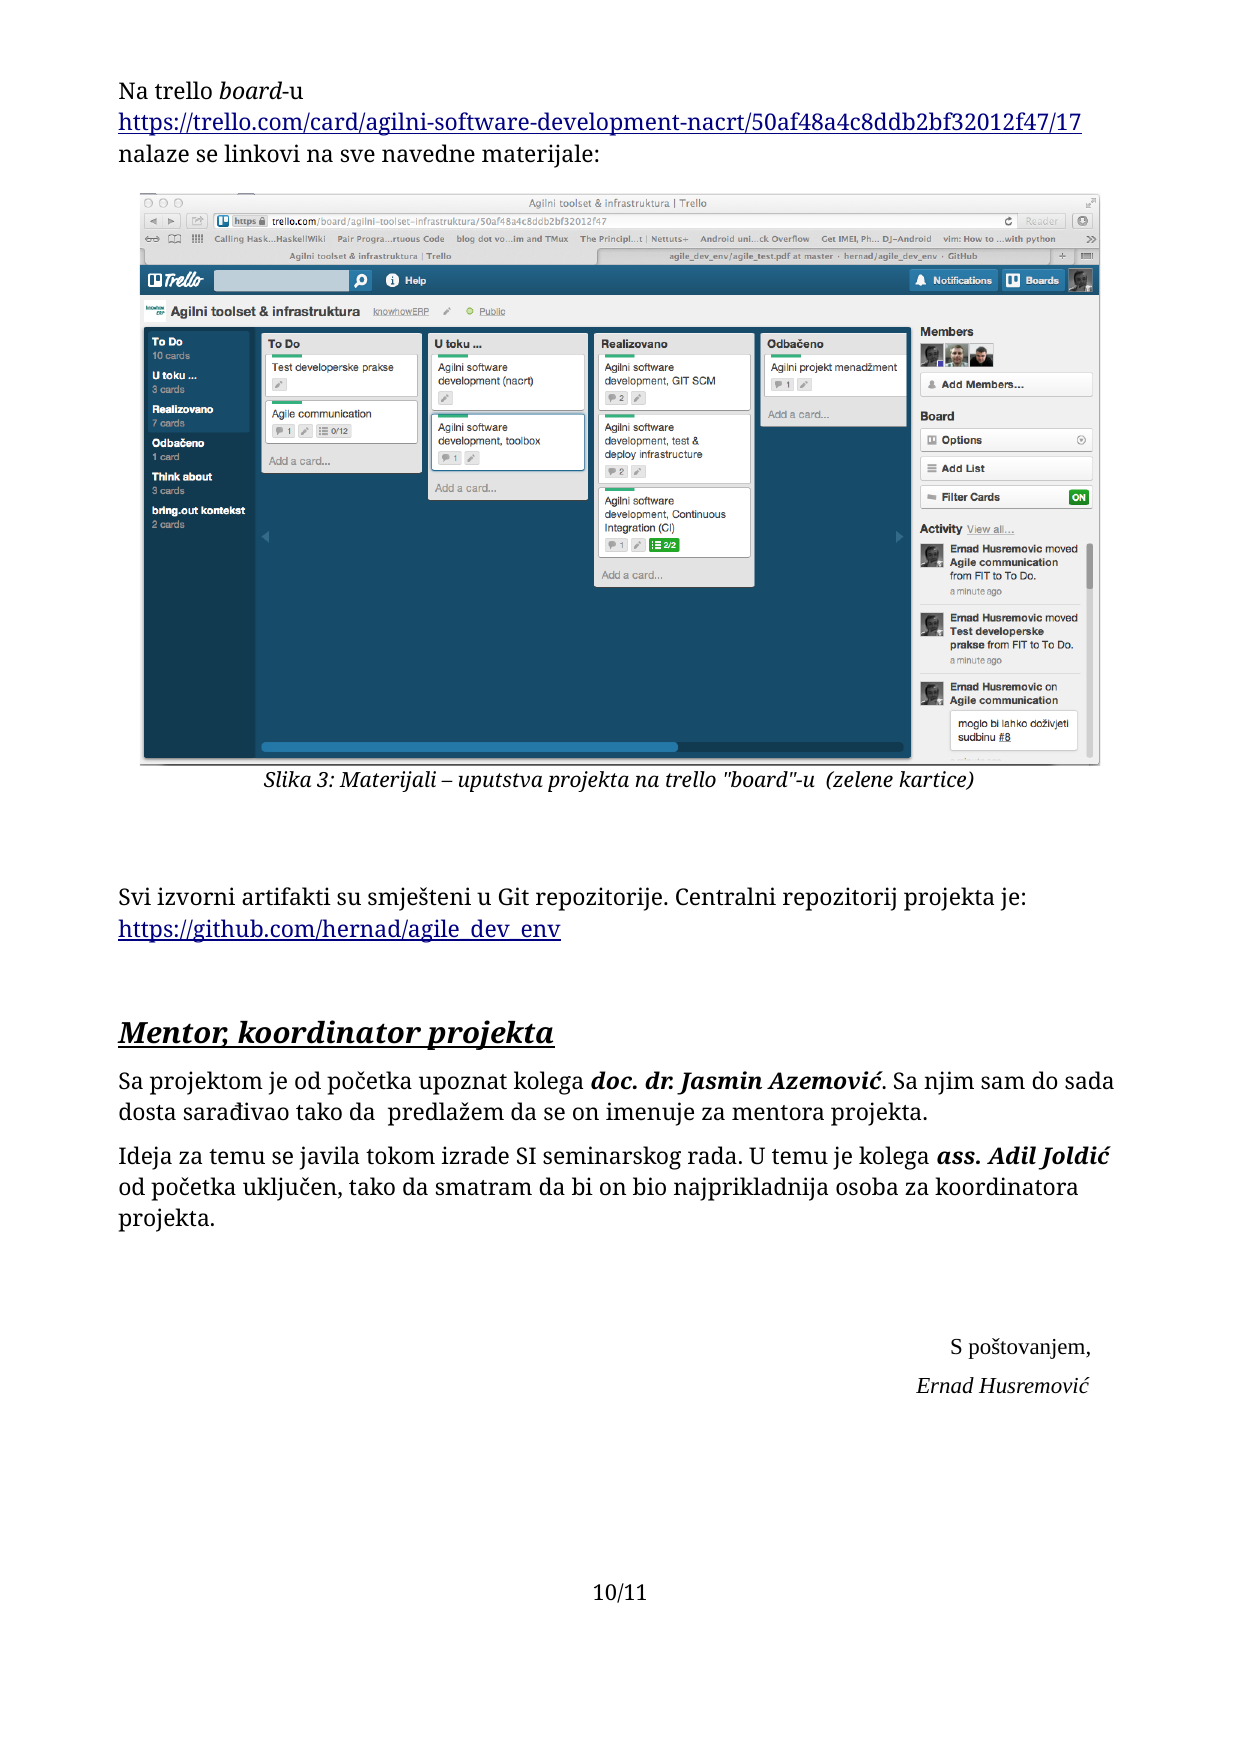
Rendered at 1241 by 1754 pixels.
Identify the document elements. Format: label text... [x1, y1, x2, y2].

subtitle Mentor, koordinator projekta [118, 1012, 1122, 1052]
table_header [117, 1334, 452, 1437]
text Na trello board-u https://trello.com/card/agilni-software-development-nacrt/50af48a4c8ddb2bf32012f47/17 nalaze se linkovi na sve navedne materijale: [118, 75, 1122, 169]
text Sa projektom je od početka upoznat kolega doc. dr. Jasmin Azemović. Sa njim sam do sada dosta sarađivao tako da predlažem da se on imenuje za mentora projekta. [118, 1065, 1122, 1127]
text Ideja za temu se javila tokom izrade SI seminarskog rada. U temu je kolega ass. Adil Joldić od početka uključen, tako da smatram da bi on bio najprikladnija osoba za koordinatora projekta. [118, 1140, 1122, 1233]
picture [139, 193, 1101, 766]
text Slika 3: Materijali – uputstva projekta na trello "board"-u (zelene kartice) [140, 766, 1100, 794]
table_header S poštovanjem, Ernad Husremović [452, 1334, 1091, 1437]
text Svi izvorni artifakti su smješteni u Git repozitorije. Centralni repozitorij projekta je: https://github.com/hernad/agile_dev_env [118, 881, 1122, 944]
table_header [1091, 1334, 1121, 1437]
